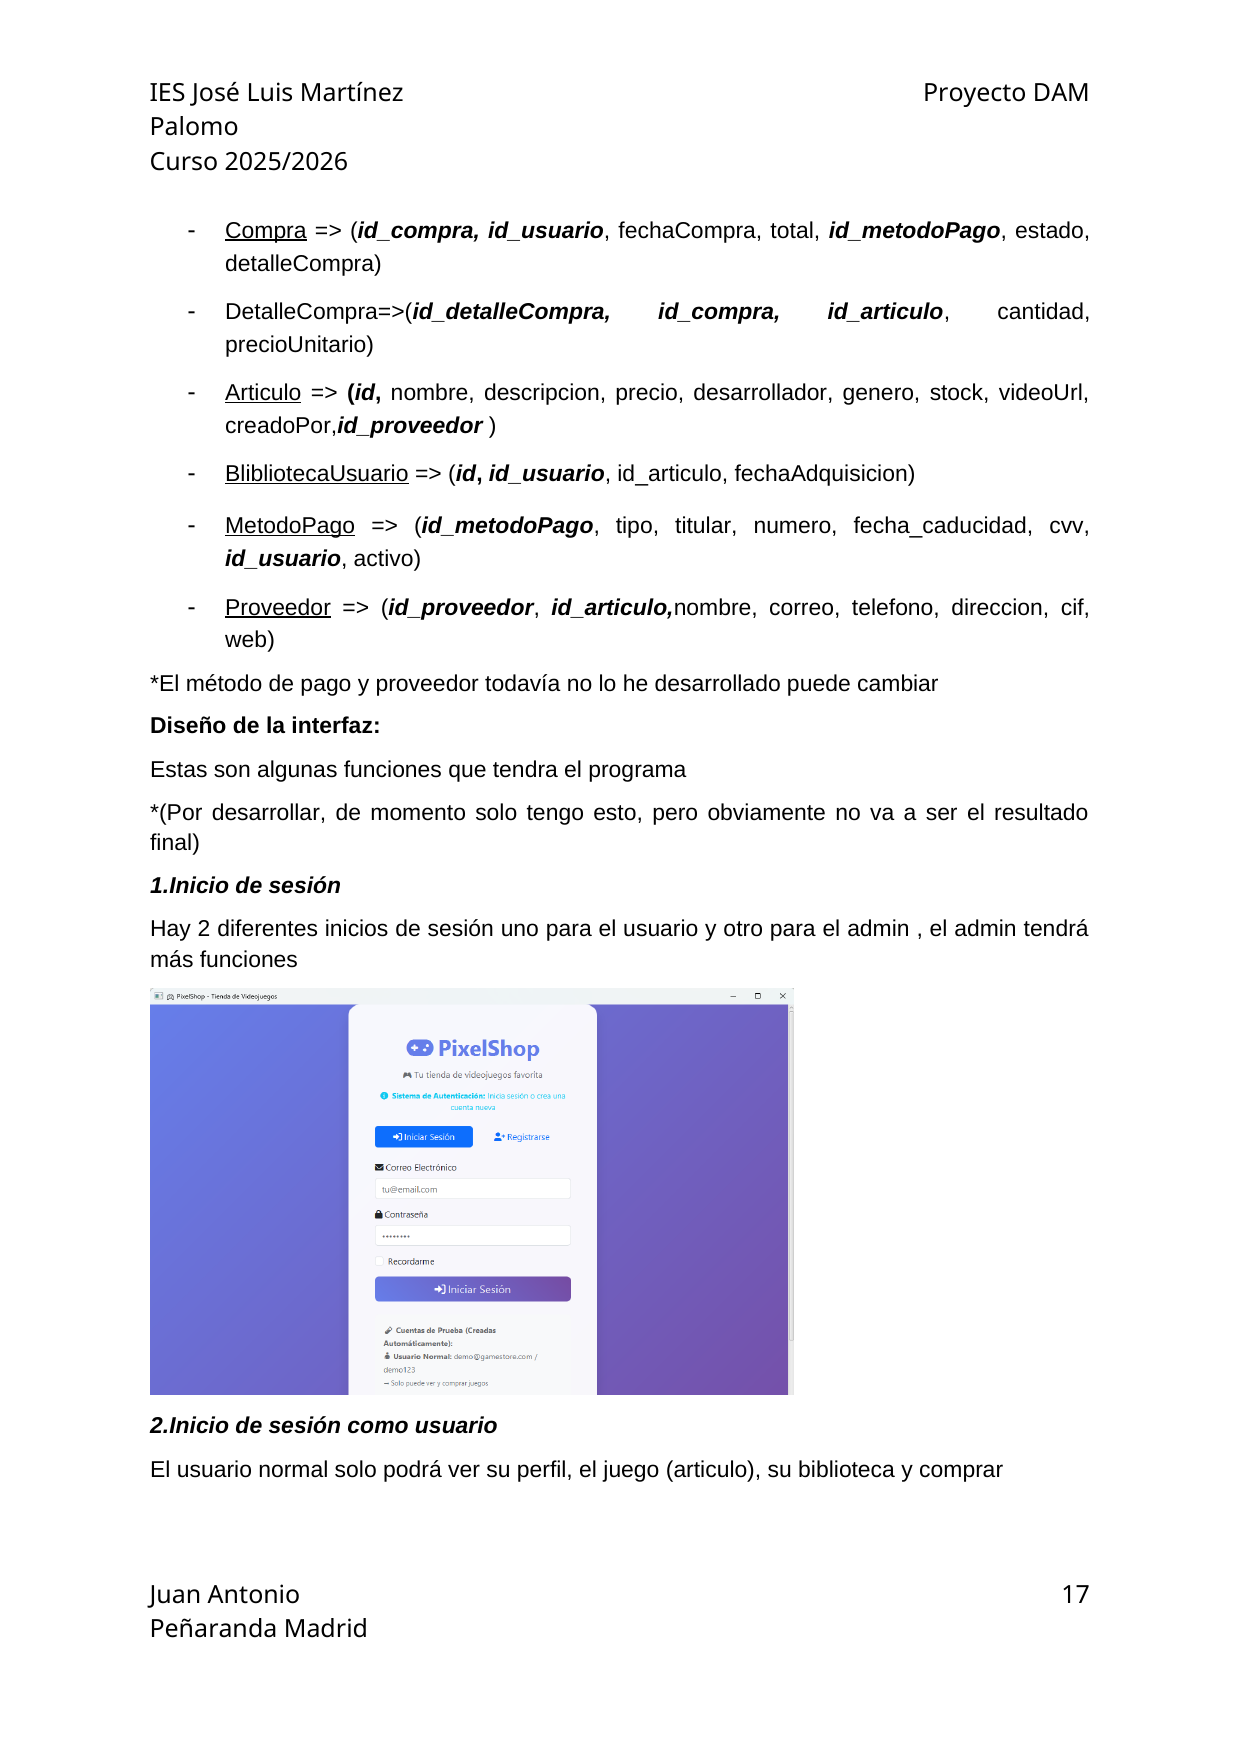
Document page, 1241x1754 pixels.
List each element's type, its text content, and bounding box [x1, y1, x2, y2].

text Diseño de la interfaz: [150, 712, 1090, 739]
list Compra => (id_compra, id_usuario, fechaCompra, total, id_metodoPago, estado, detalleCompra) [187, 211, 1090, 276]
list Proveedor => (id_proveedor, id_articulo,nombre, correo, telefono, direccion, cif, web) [187, 588, 1090, 653]
text 1.Inicio de sesión [150, 872, 1090, 898]
list Articulo => (id, nombre, descripcion, precio, desarrollador, genero, stock, videoUrl, creadoPor,id_proveedor ) [187, 374, 1090, 438]
text *(Por desarrollar, de momento solo tengo esto, pero obviamente no va a ser el resultado final) [150, 798, 1090, 855]
text El usuario normal solo podrá ver su perfil, el juego (articulo), su biblioteca y comprar [150, 1456, 1090, 1482]
text Hay 2 diferentes inicios de sesión uno para el usuario y otro para el admin , el admin tendrá más funciones [150, 915, 1090, 972]
list BlibliotecaUsuario => (id, id_usuario, id_articulo, fechaAdquisicion) [187, 455, 1090, 489]
text 2.Inicio de sesión como usuario [150, 1412, 1090, 1439]
list DetalleCompra=>(id_detalleCompra, id_compra, id_articulo, cantidad, precioUnitario) [187, 292, 1090, 357]
picture [150, 988, 794, 1395]
list MetodoPago => (id_metodoPago, tipo, titular, numero, fecha_caducidad, cvv, id_usuario, activo) [187, 507, 1090, 572]
text Estas son algunas funciones que tendra el programa [150, 756, 1090, 782]
text *El método de pago y proveedor todavía no lo he desarrollado puede cambiar [150, 669, 1090, 696]
